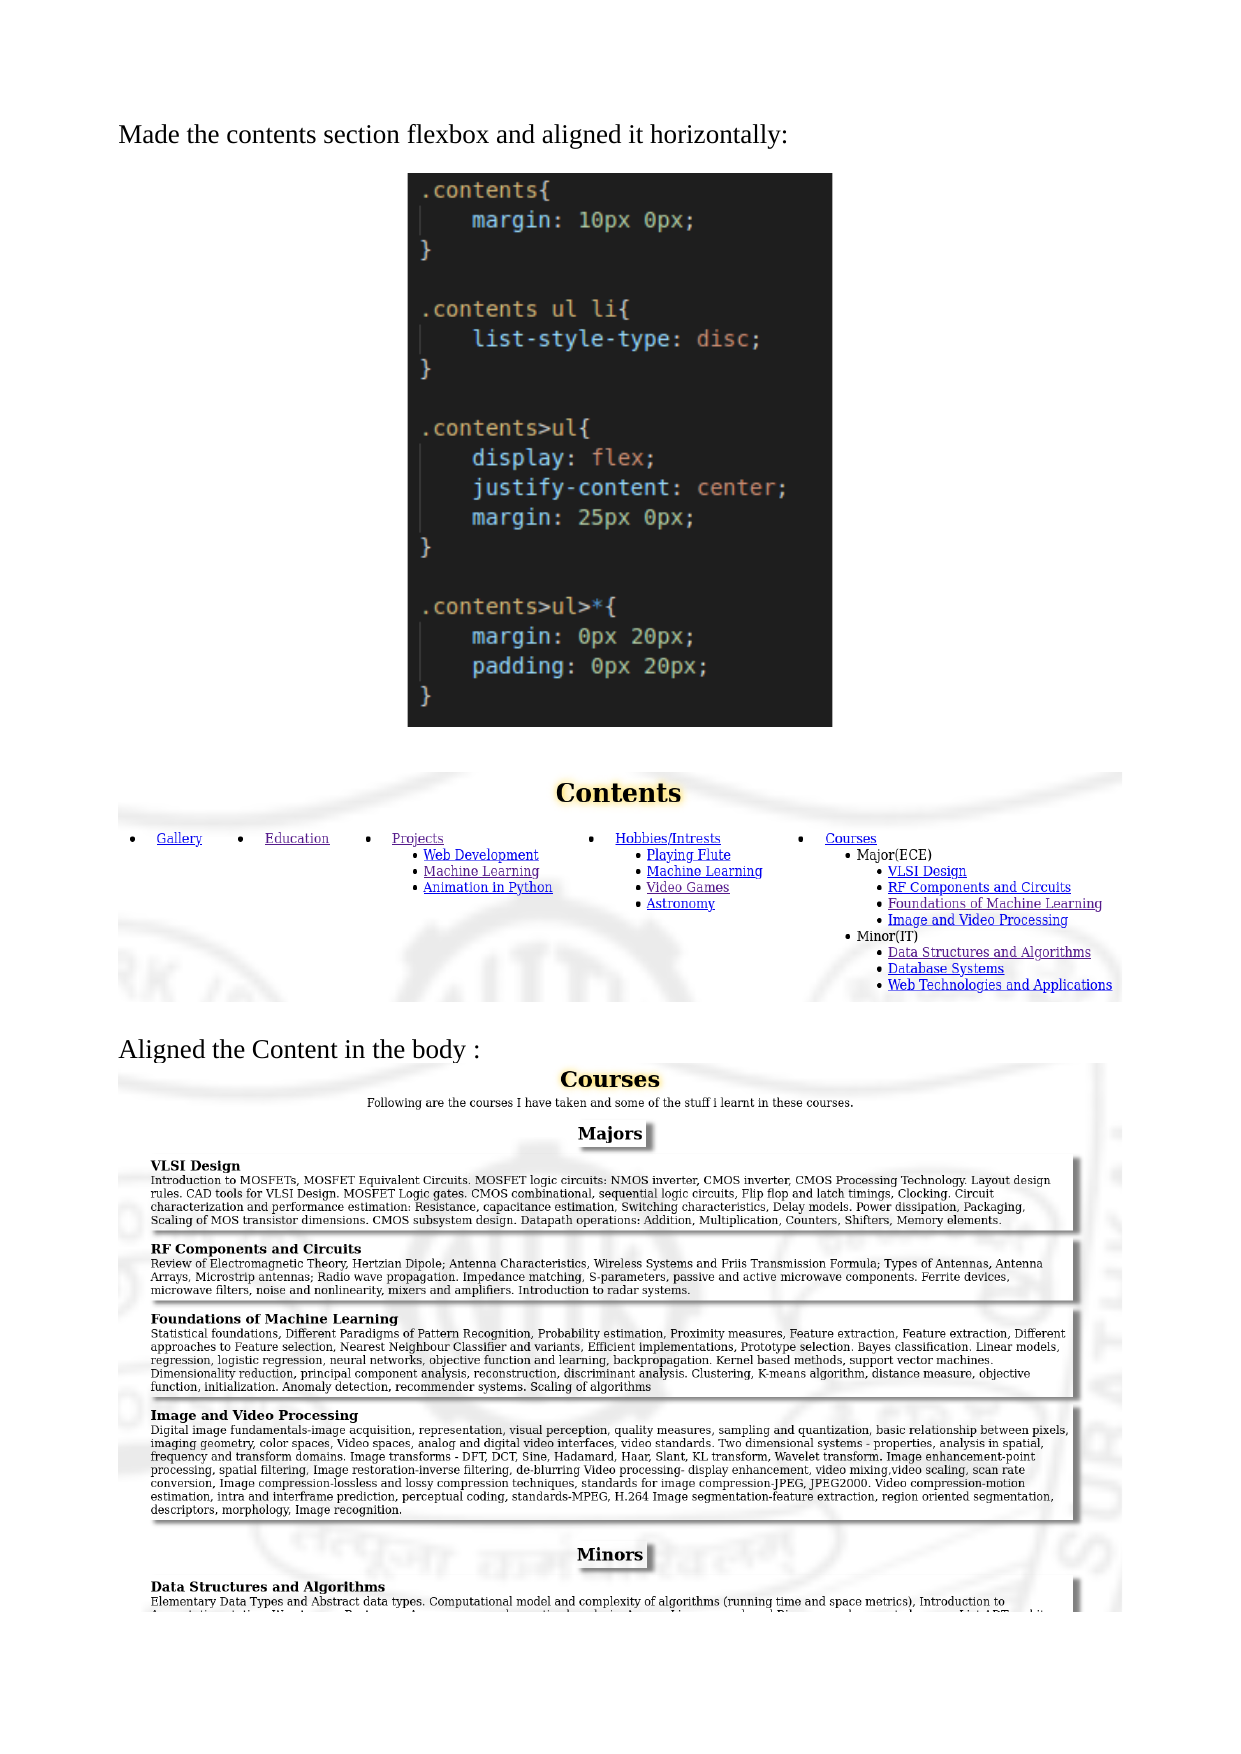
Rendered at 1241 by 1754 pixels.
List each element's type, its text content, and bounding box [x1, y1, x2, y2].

text Made the contents section flexbox and aligned it horizontally: [118, 118, 1122, 149]
picture [118, 772, 1123, 1002]
text Aligned the Content in the body : [118, 1033, 1122, 1063]
picture [118, 1063, 1123, 1612]
picture [407, 173, 833, 727]
